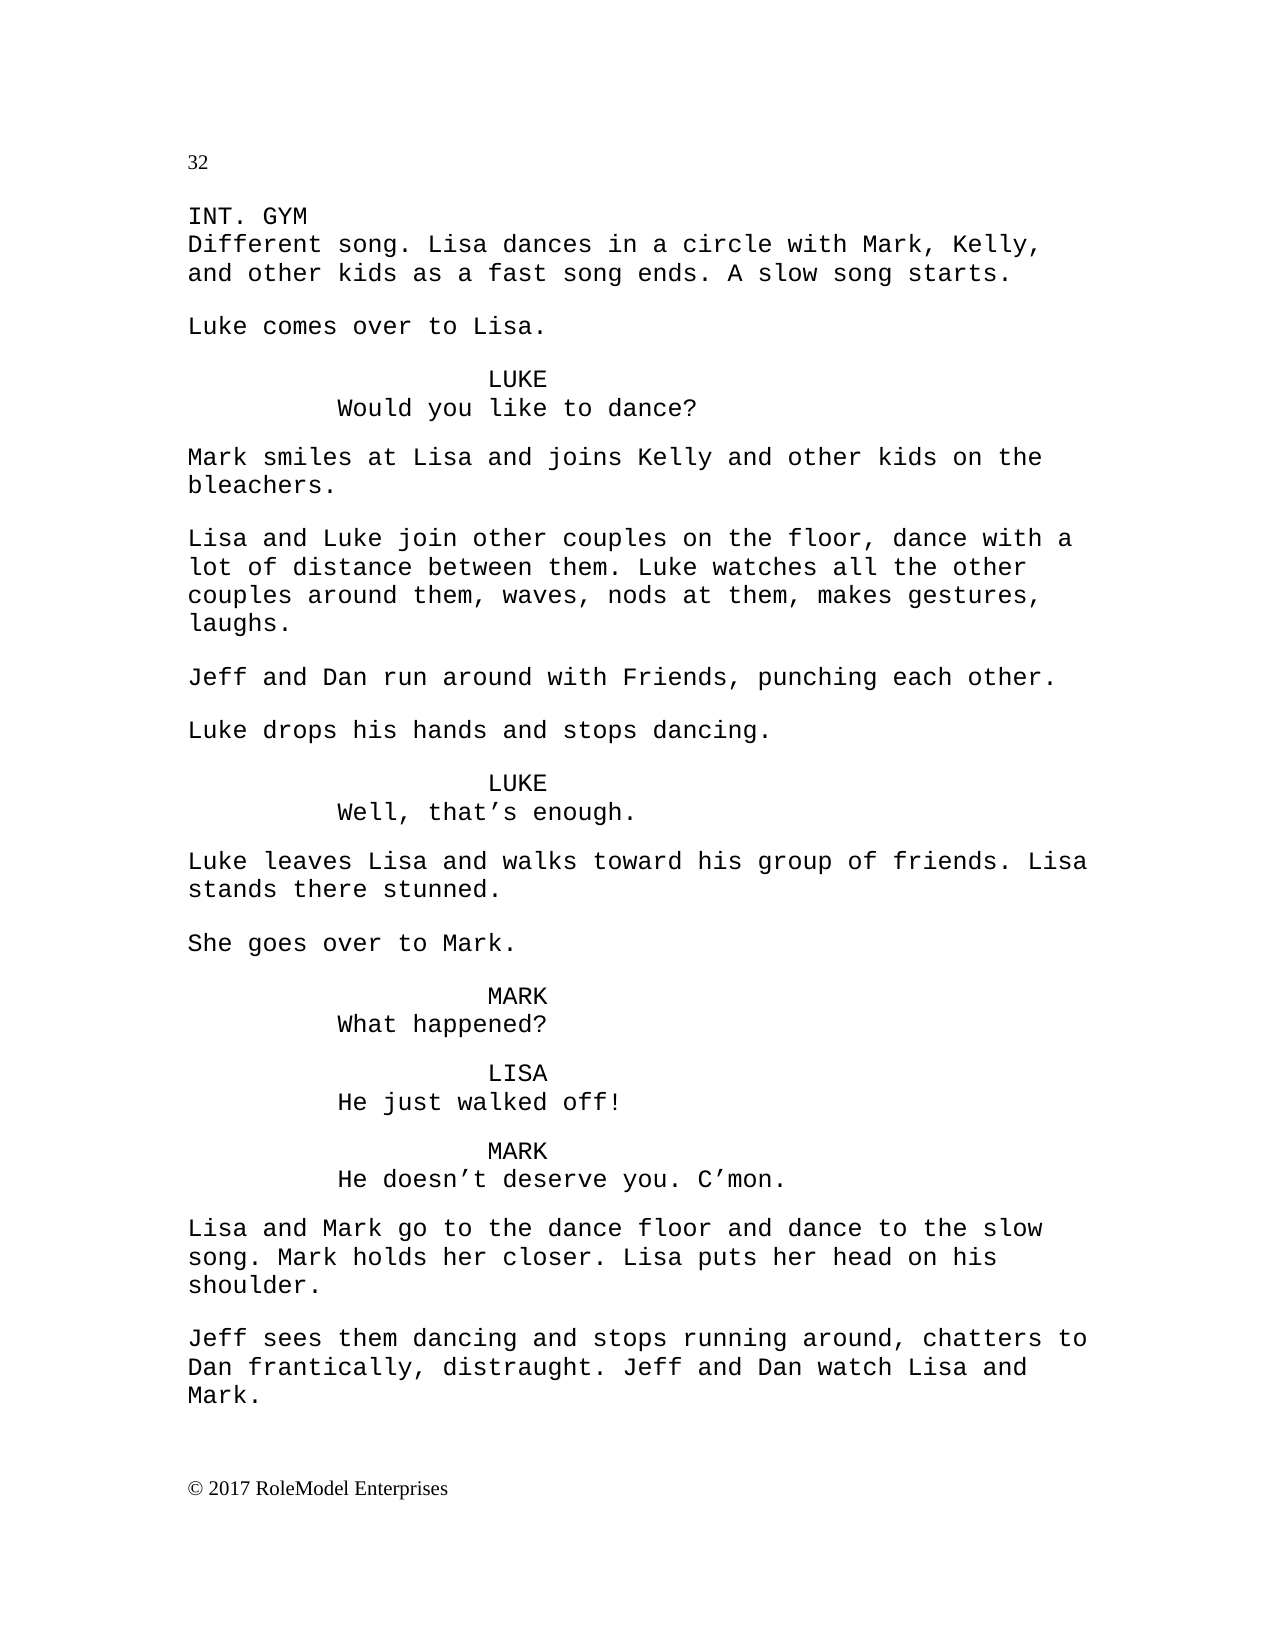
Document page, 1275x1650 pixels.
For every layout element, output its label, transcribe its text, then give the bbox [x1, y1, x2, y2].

text LUKE [187, 771, 1087, 799]
text She goes over to Mark. [187, 930, 1087, 958]
text LUKE [187, 367, 1087, 395]
subtitle INT. GYM [187, 203, 1087, 232]
text Well, that’s enough. [337, 799, 937, 828]
text He doesn’t deserve you. C’mon. [337, 1167, 937, 1195]
text Lisa and Luke join other couples on the floor, dance with a lot of distance between them. Luke watches all the other couples around them, waves, nods at them, makes gestures, laughs. [187, 526, 1087, 639]
text Luke drops his hands and stops dancing. [187, 718, 1087, 746]
text Mark smiles at Lisa and joins Kelly and other kids on the bleachers. [187, 444, 1087, 501]
text Would you like to dance? [337, 395, 937, 423]
text He just walked off! [337, 1089, 937, 1118]
text Luke leaves Lisa and walks toward his group of friends. Lisa stands there stunned. [187, 848, 1087, 905]
text Luke comes over to Lisa. [187, 313, 1087, 342]
text Jeff sees them dancing and stops running around, chatters to Dan frantically, distraught. Jeff and Dan watch Lisa and Mark. [187, 1326, 1087, 1411]
text What happened? [337, 1012, 937, 1040]
text LISA [187, 1061, 1087, 1089]
text Different song. Lisa dances in a circle with Mark, Kelly, and other kids as a fast song ends. A slow song starts. [187, 232, 1087, 288]
text MARK [187, 1138, 1087, 1167]
text MARK [187, 983, 1087, 1012]
text Lisa and Mark go to the dance floor and dance to the slow song. Mark holds her closer. Lisa puts her head on his shoulder. [187, 1216, 1087, 1301]
text Jeff and Dan run around with Friends, punching each other. [187, 664, 1087, 693]
